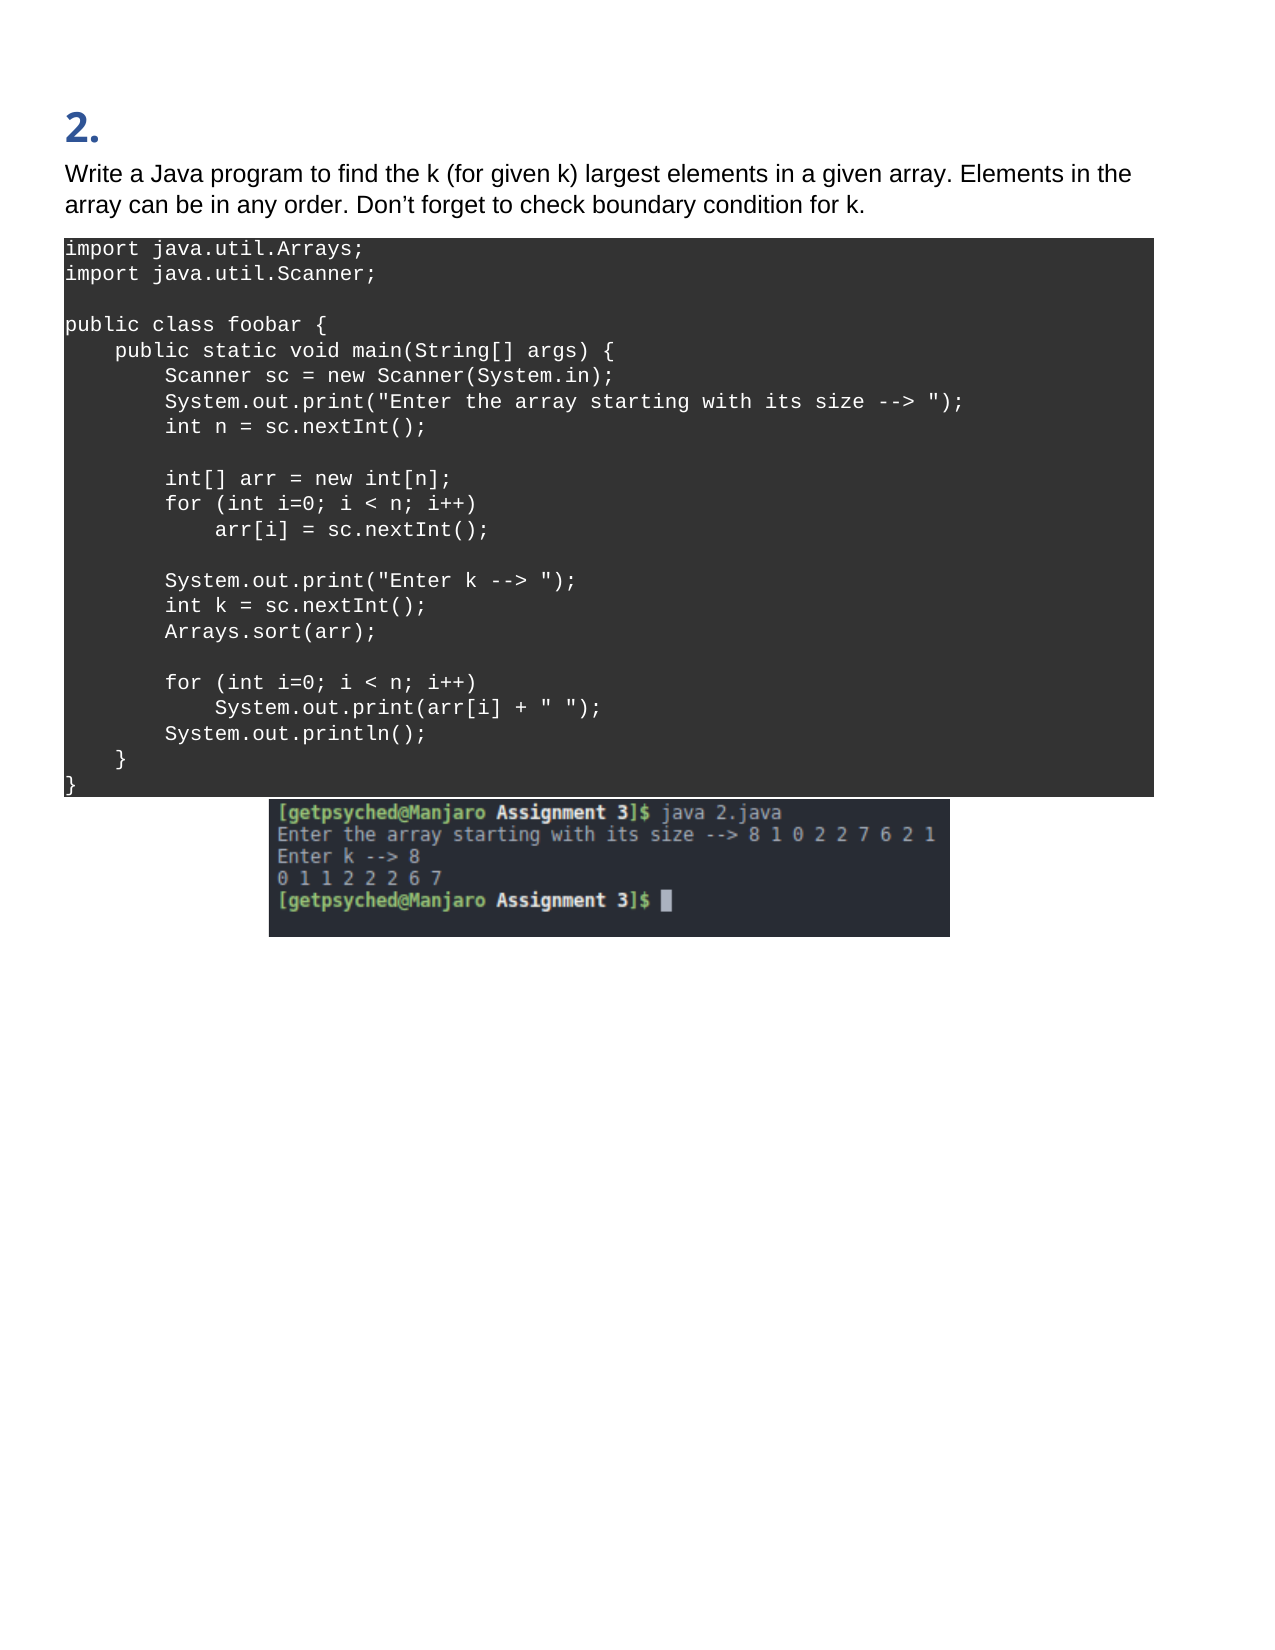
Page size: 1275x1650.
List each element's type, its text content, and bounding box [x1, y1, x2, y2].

text int n = sc.nextInt(); [64, 417, 1154, 440]
text Arrays.sort(arr); [64, 621, 1154, 644]
text Write a Java program to find the k (for given k) largest elements in a given array. Elements in the array can be in any order. Don’t forget to check boundary condition for k. [64, 159, 1154, 219]
text } [64, 748, 1154, 772]
text arr[i] = sc.nextInt(); [64, 519, 1154, 542]
text System.out.print("Enter the array starting with its size --> "); [64, 391, 1154, 415]
text for (int i=0; i < n; i++) [64, 672, 1154, 695]
text int k = sc.nextInt(); [64, 595, 1154, 619]
text import java.util.Arrays; [64, 238, 1154, 262]
picture [268, 799, 950, 937]
text } [64, 774, 1154, 797]
subtitle 2. [64, 98, 1154, 155]
text public class foobar { [64, 314, 1154, 338]
text public static void main(String[] args) { [64, 340, 1154, 364]
text for (int i=0; i < n; i++) [64, 493, 1154, 517]
text int[] arr = new int[n]; [64, 468, 1154, 491]
text import java.util.Scanner; [64, 263, 1154, 287]
text Scanner sc = new Scanner(System.in); [64, 366, 1154, 389]
text System.out.println(); [64, 723, 1154, 746]
text System.out.print(arr[i] + " "); [64, 697, 1154, 721]
text System.out.print("Enter k --> "); [64, 570, 1154, 593]
